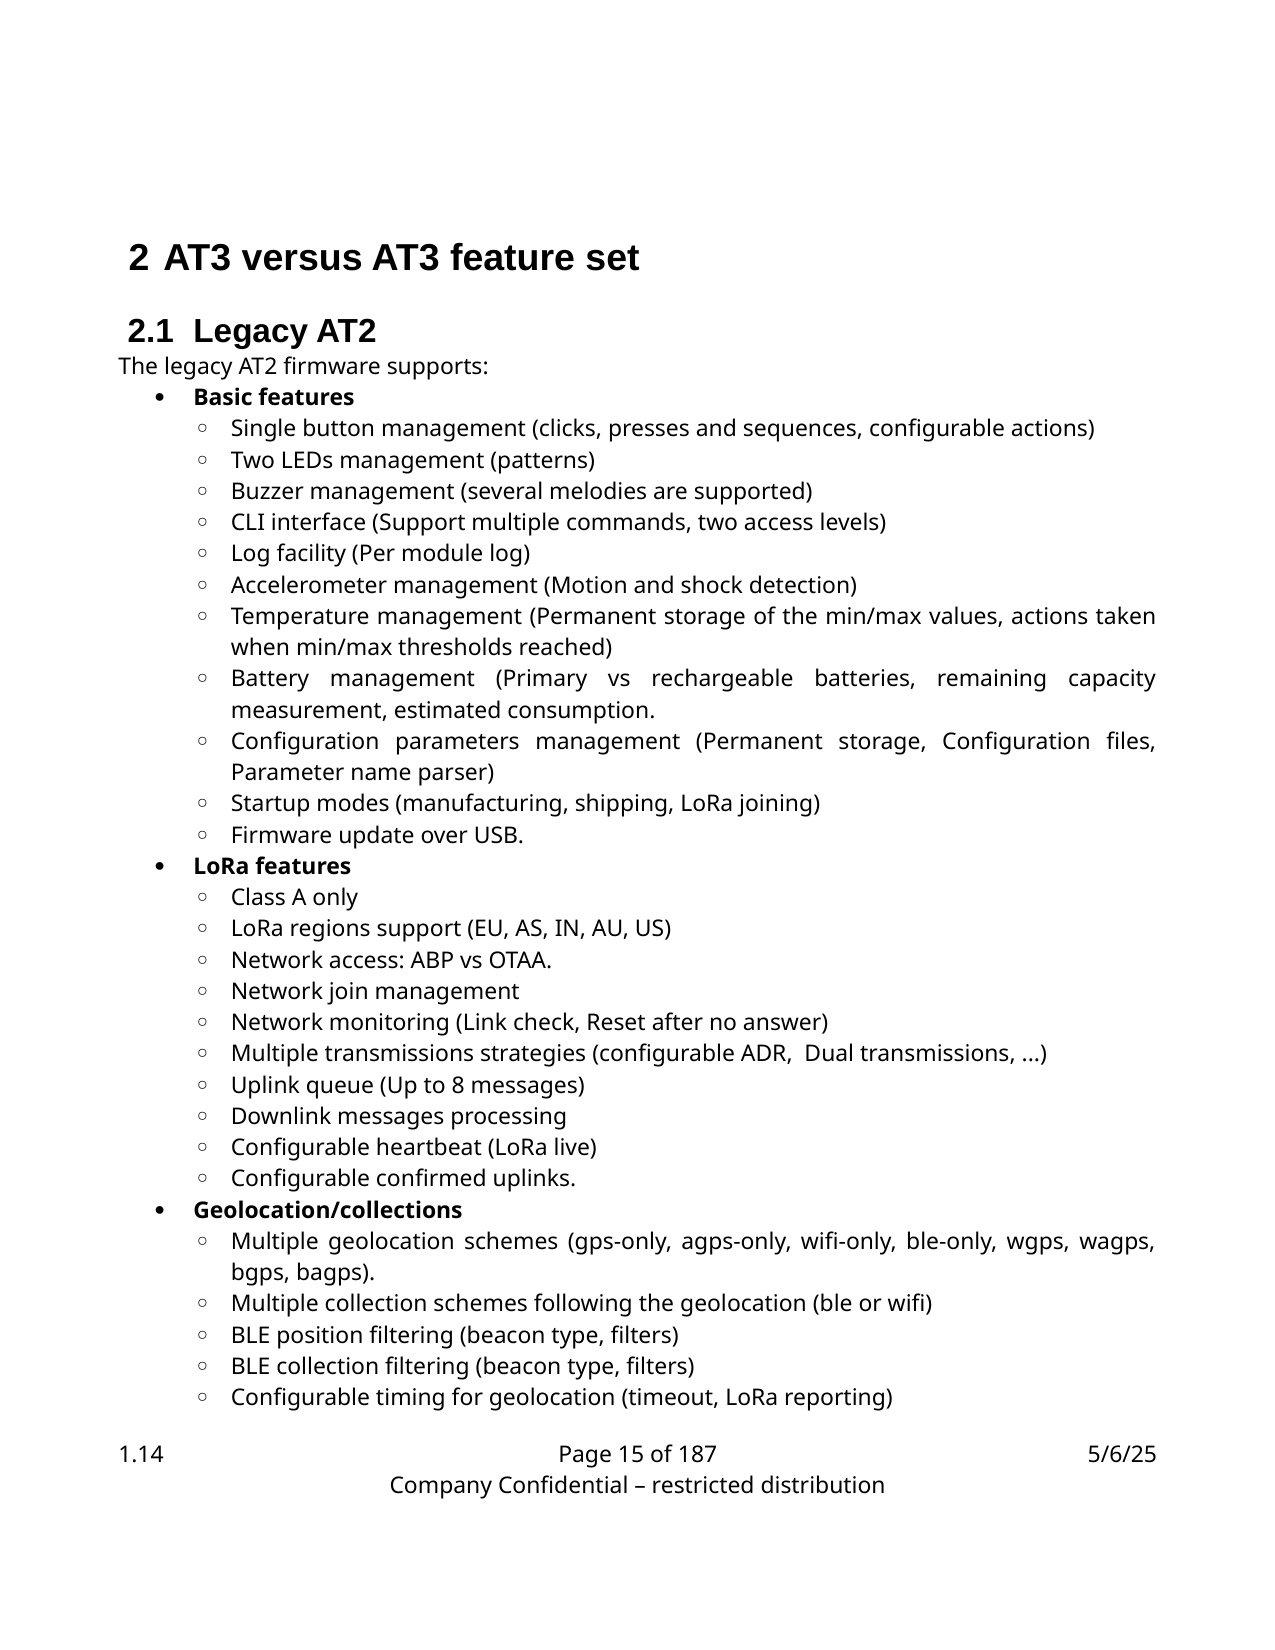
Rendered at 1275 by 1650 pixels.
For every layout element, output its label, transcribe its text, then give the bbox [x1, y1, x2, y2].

list Multiple transmissions strategies (configurable ADR, Dual transmissions, ...) [193, 1037, 1157, 1069]
list Buzzer management (several melodies are supported) [193, 475, 1157, 506]
subtitle Legacy AT2 [118, 311, 1157, 350]
list Basic features [156, 381, 1157, 412]
list Multiple geolocation schemes (gps-only, agps-only, wifi-only, ble-only, wgps, wagps, bgps, bagps). [193, 1225, 1157, 1287]
list Uplink queue (Up to 8 messages) [193, 1069, 1157, 1100]
list BLE collection filtering (beacon type, filters) [193, 1350, 1157, 1381]
list Multiple collection schemes following the geolocation (ble or wifi) [193, 1287, 1157, 1319]
list Network access: ABP vs OTAA. [193, 944, 1157, 975]
list Geolocation/collections [156, 1194, 1157, 1225]
list BLE position filtering (beacon type, filters) [193, 1319, 1157, 1350]
list Temperature management (Permanent storage of the min/max values, actions taken when min/max thresholds reached) [193, 600, 1157, 662]
list Configuration parameters management (Permanent storage, Configuration files, Parameter name parser) [193, 725, 1157, 787]
list LoRa regions support (EU, AS, IN, AU, US) [193, 912, 1157, 944]
list Network join management [193, 975, 1157, 1006]
list Network monitoring (Link check, Reset after no answer) [193, 1006, 1157, 1037]
subtitle AT3 versus AT3 feature set [118, 235, 1157, 278]
list Two LEDs management (patterns) [193, 444, 1157, 475]
list LoRa features [156, 850, 1157, 881]
list Class A only [193, 881, 1157, 912]
list Accelerometer management (Motion and shock detection) [193, 569, 1157, 600]
list Log facility (Per module log) [193, 537, 1157, 569]
list Configurable timing for geolocation (timeout, LoRa reporting) [193, 1381, 1157, 1412]
text The legacy AT2 firmware supports: [118, 350, 1157, 381]
list CLI interface (Support multiple commands, two access levels) [193, 506, 1157, 537]
list Single button management (clicks, presses and sequences, configurable actions) [193, 412, 1157, 444]
list Configurable heartbeat (LoRa live) [193, 1131, 1157, 1162]
list Battery management (Primary vs rechargeable batteries, remaining capacity measurement, estimated consumption. [193, 662, 1157, 725]
list Startup modes (manufacturing, shipping, LoRa joining) [193, 787, 1157, 819]
list Downlink messages processing [193, 1100, 1157, 1131]
list Firmware update over USB. [193, 819, 1157, 850]
list Configurable confirmed uplinks. [193, 1162, 1157, 1194]
